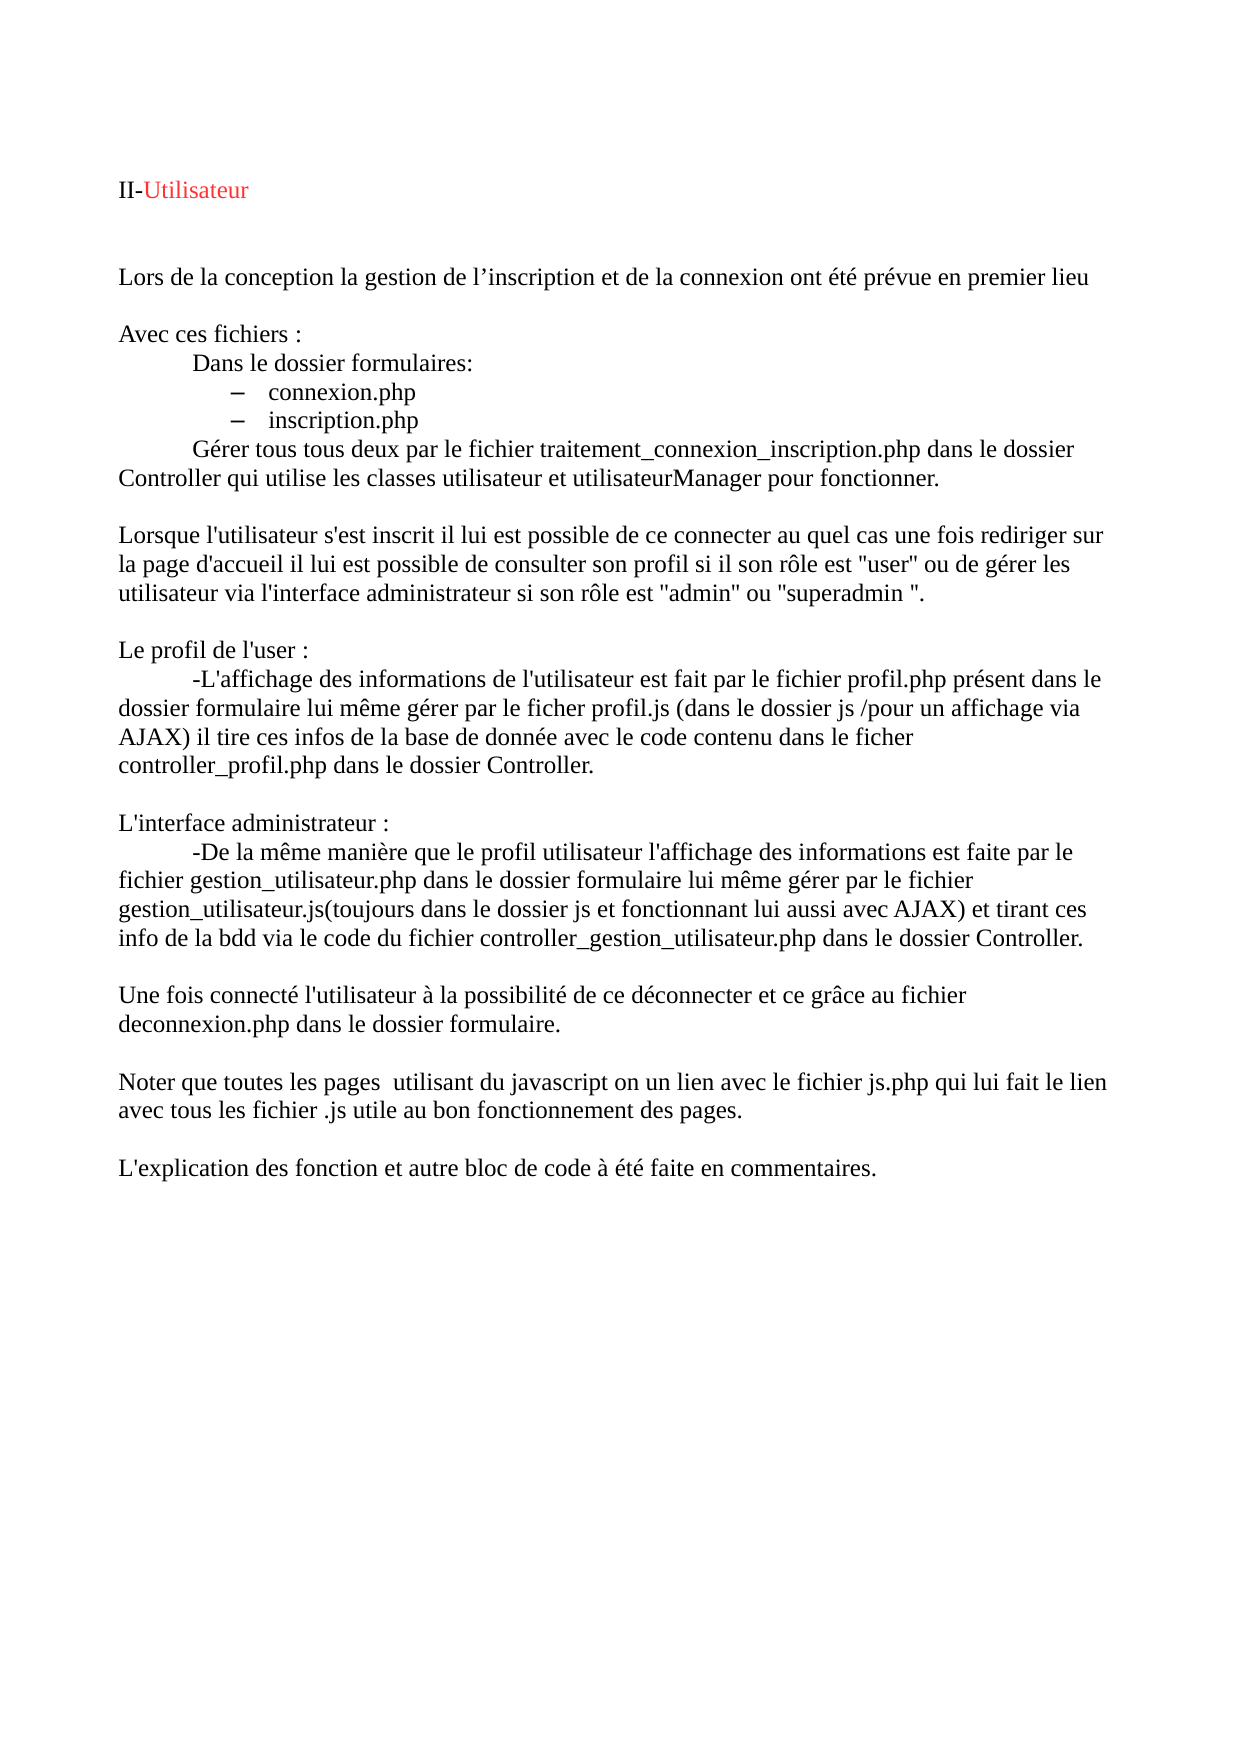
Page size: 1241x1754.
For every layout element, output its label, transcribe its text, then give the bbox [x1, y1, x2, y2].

text Lorsque l'utilisateur s'est inscrit il lui est possible de ce connecter au quel cas une fois rediriger sur la page d'accueil il lui est possible de consulter son profil si il son rôle est ''user'' ou de gérer les utilisateur via l'interface administrateur si son rôle est ''admin'' ou ''superadmin ''. [118, 521, 1122, 607]
text Noter que toutes les pages utilisant du javascript on un lien avec le fichier js.php qui lui fait le lien avec tous les fichier .js utile au bon fonctionnement des pages. [118, 1067, 1122, 1124]
text Gérer tous tous deux par le fichier traitement_connexion_inscription.php dans le dossier Controller qui utilise les classes utilisateur et utilisateurManager pour fonctionner. [118, 434, 1122, 492]
text L'interface administrateur : [118, 808, 1122, 837]
text Dans le dossier formulaires: [118, 348, 1122, 377]
text Lors de la conception la gestion de l’inscription et de la connexion ont été prévue en premier lieu [118, 262, 1122, 291]
text II-Utilisateur [118, 176, 1122, 204]
list inscription.php [231, 406, 1122, 434]
text Une fois connecté l'utilisateur à la possibilité de ce déconnecter et ce grâce au fichier deconnexion.php dans le dossier formulaire. [118, 981, 1122, 1038]
text Le profil de l'user : [118, 636, 1122, 664]
text Avec ces fichiers : [118, 319, 1122, 348]
text L'explication des fonction et autre bloc de code à été faite en commentaires. [118, 1153, 1122, 1182]
text -De la même manière que le profil utilisateur l'affichage des informations est faite par le fichier gestion_utilisateur.php dans le dossier formulaire lui même gérer par le fichier gestion_utilisateur.js(toujours dans le dossier js et fonctionnant lui aussi avec AJAX) et tirant ces info de la bdd via le code du fichier controller_gestion_utilisateur.php dans le dossier Controller. [118, 837, 1122, 952]
text -L'affichage des informations de l'utilisateur est fait par le fichier profil.php présent dans le dossier formulaire lui même gérer par le ficher profil.js (dans le dossier js /pour un affichage via AJAX) il tire ces infos de la base de donnée avec le code contenu dans le ficher controller_profil.php dans le dossier Controller. [118, 664, 1122, 779]
list connexion.php [231, 377, 1122, 406]
